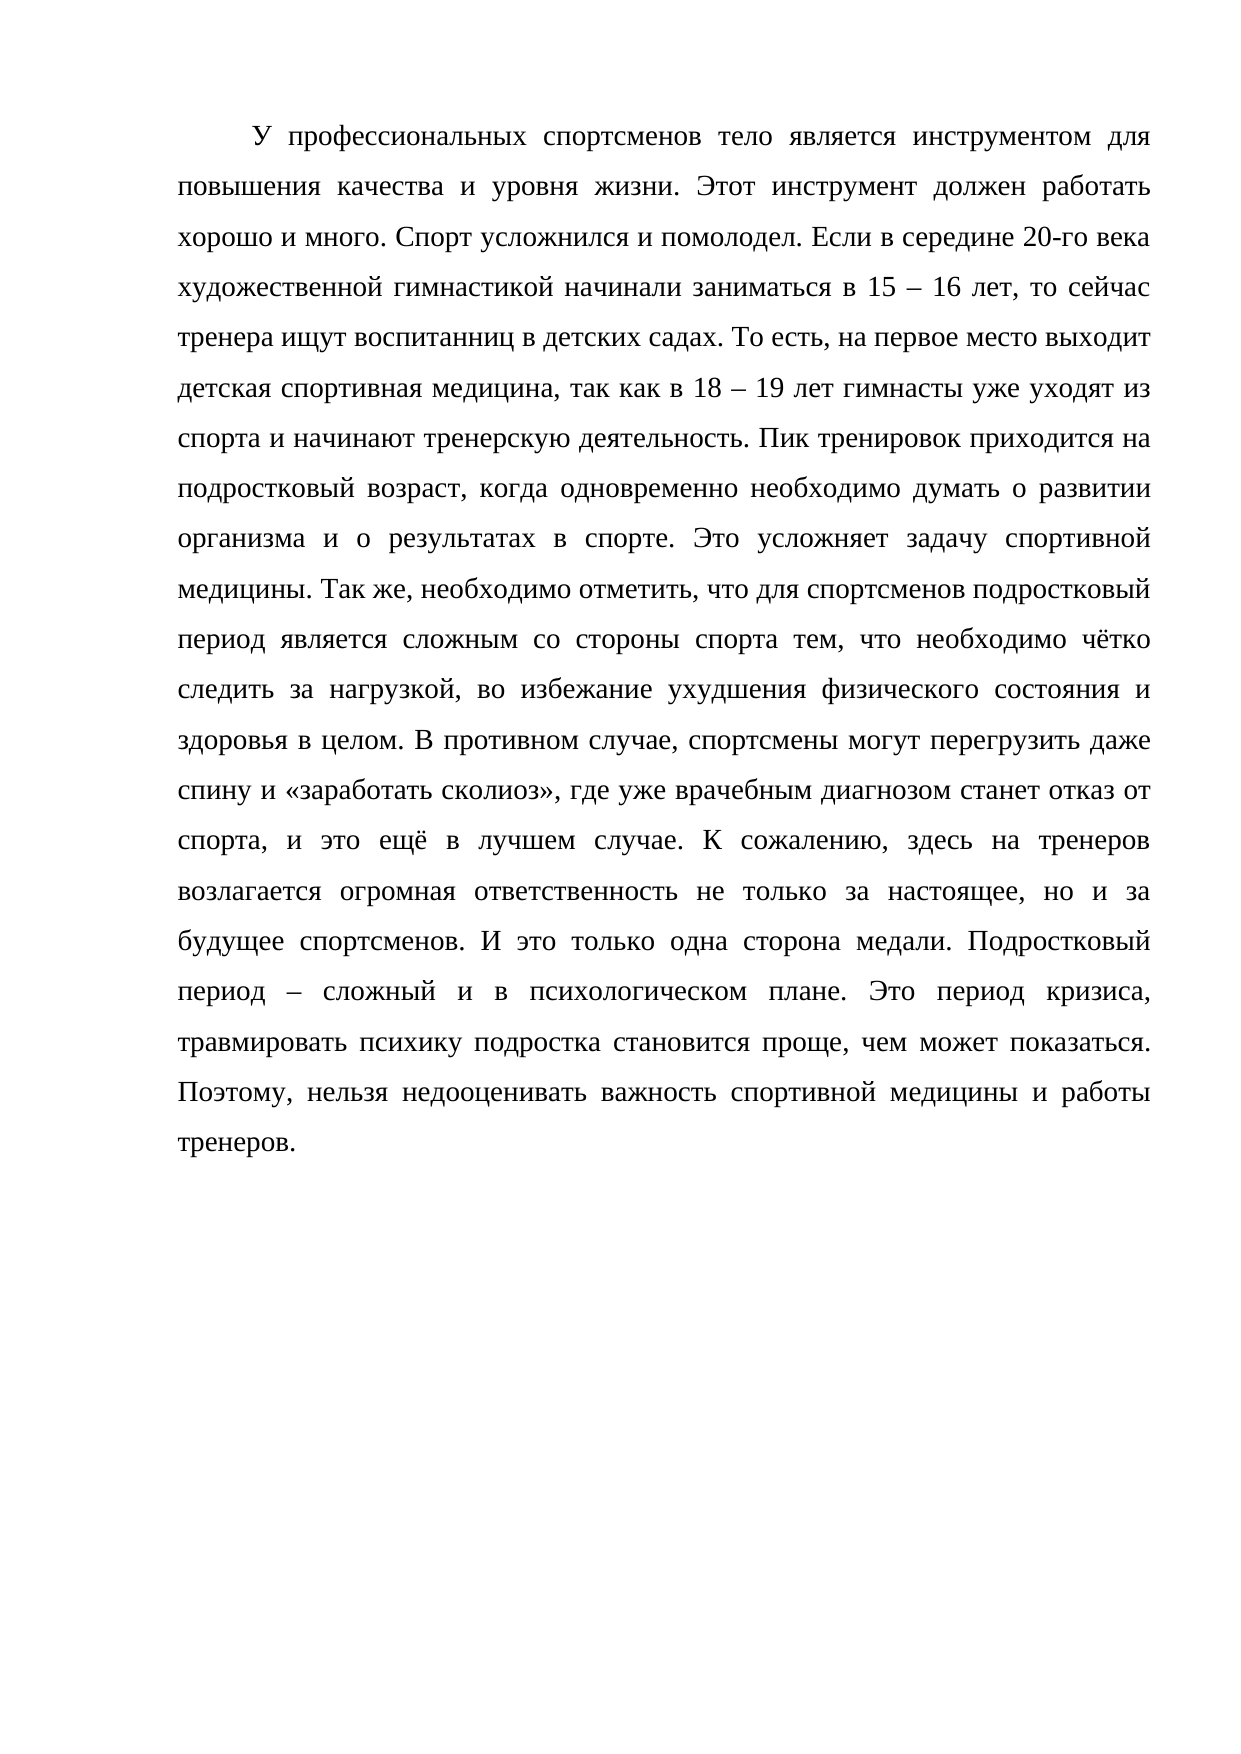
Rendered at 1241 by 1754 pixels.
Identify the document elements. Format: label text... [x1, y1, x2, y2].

text У профессиональных спортсменов тело является инструментом для повышения качества и уровня жизни. Этот инструмент должен работать хорошо и много. Спорт усложнился и помолодел. Если в середине 20-го века художественной гимнастикой начинали заниматься в 15 – 16 лет, то сейчас тренера ищут воспитанниц в детских садах. То есть, на первое место выходит детская спортивная медицина, так как в 18 – 19 лет гимнасты уже уходят из спорта и начинают тренерскую деятельность. Пик тренировок приходится на подростковый возраст, когда одновременно необходимо думать о развитии организма и о результатах в спорте. Это усложняет задачу спортивной медицины. Так же, необходимо отметить, что для спортсменов подростковый период является сложным со стороны спорта тем, что необходимо чётко следить за нагрузкой, во избежание ухудшения физического состояния и здоровья в целом. В противном случае, спортсмены могут перегрузить даже спину и «заработать сколиоз», где уже врачебным диагнозом станет отказ от спорта, и это ещё в лучшем случае. К сожалению, здесь на тренеров возлагается огромная ответственность не только за настоящее, но и за будущее спортсменов. И это только одна сторона медали. Подростковый период – сложный и в психологическом плане. Это период кризиса, травмировать психику подростка становится проще, чем может показаться. Поэтому, нельзя недооценивать важность спортивной медицины и работы тренеров. [177, 118, 1152, 1158]
